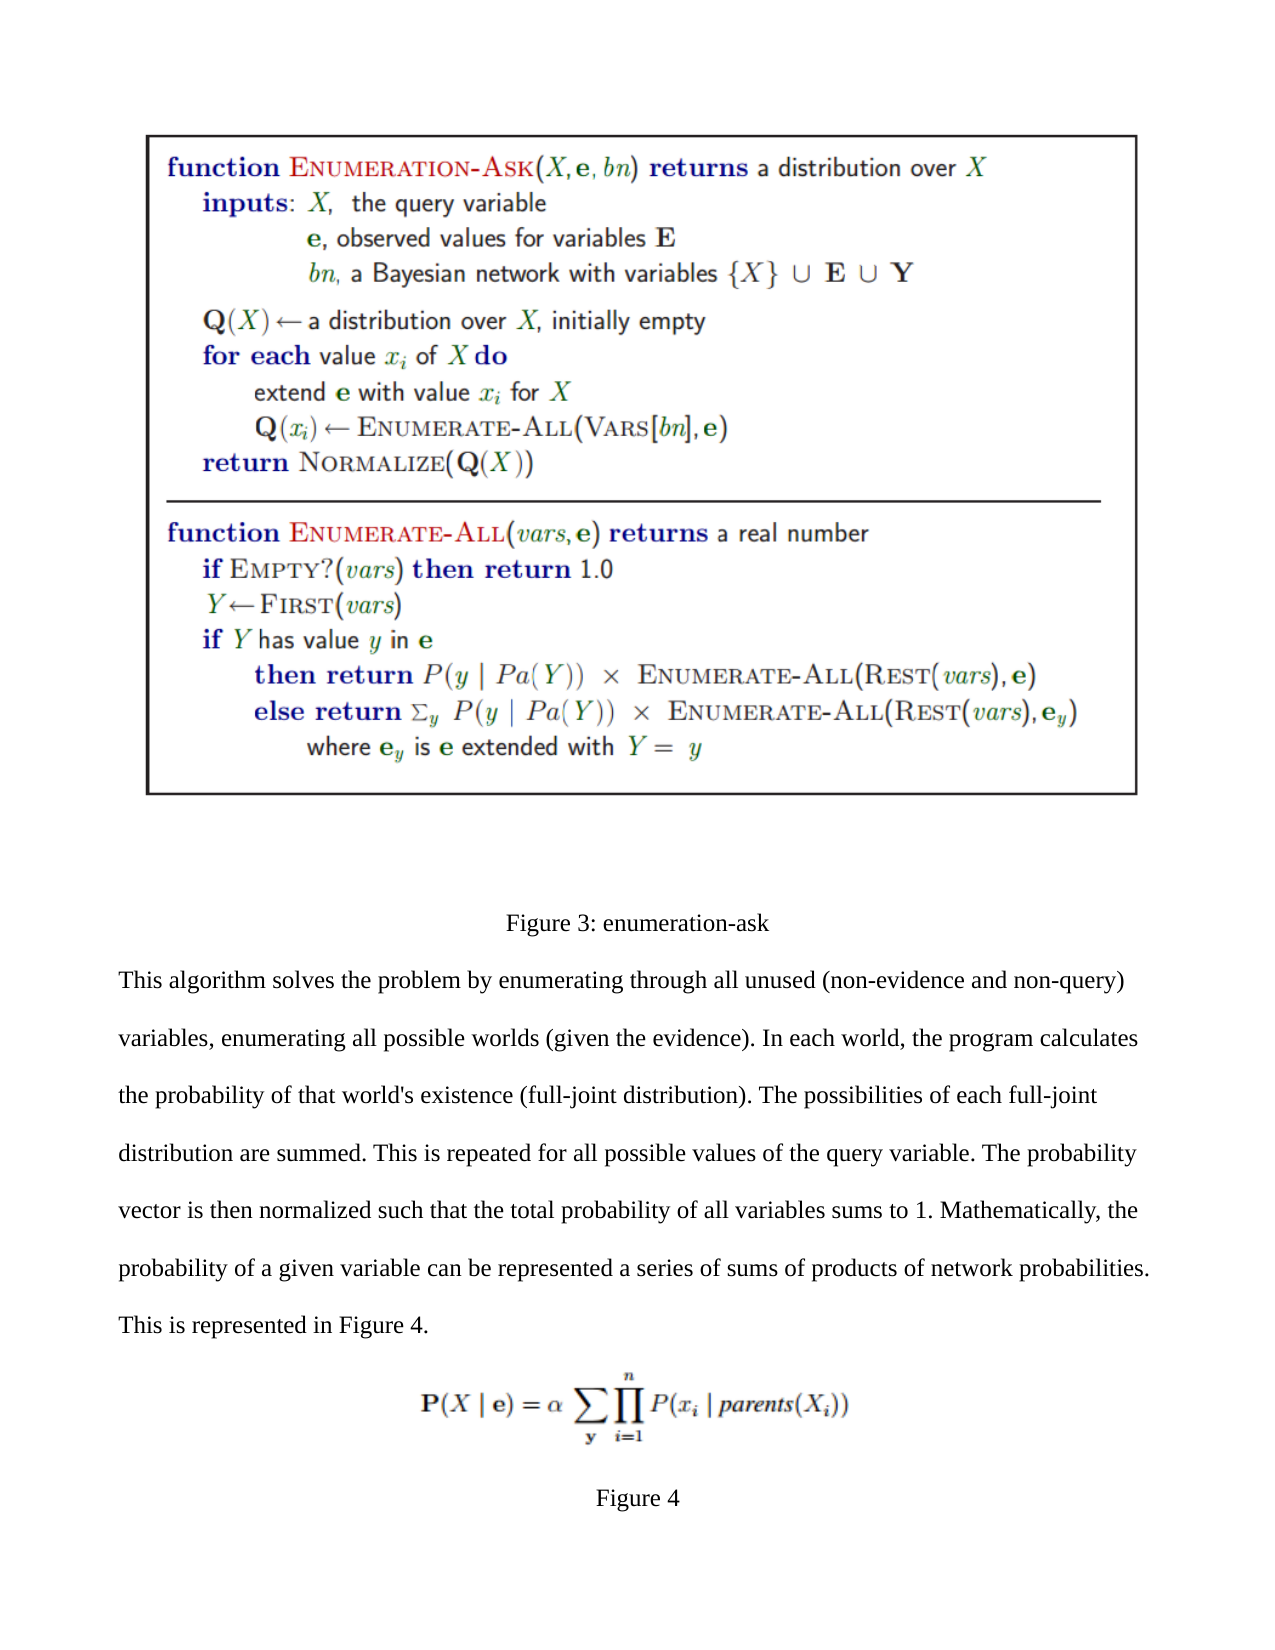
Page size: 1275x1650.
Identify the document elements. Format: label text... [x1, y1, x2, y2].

text This algorithm solves the problem by enumerating through all unused (non-evidence and non-query) variables, enumerating all possible worlds (given the evidence). In each world, the program calculates the probability of that world's existence (full-joint distribution). The possibilities of each full-joint distribution are summed. This is repeated for all possible values of the query variable. The probability vector is then normalized such that the total probability of all variables sums to 1. Mathematically, the probability of a given variable can be represented a series of sums of products of network probabilities. This is represented in Figure 4. [118, 966, 1157, 1339]
text Figure 4 [118, 1483, 1157, 1512]
text Figure 3: enumeration-ask [118, 908, 1157, 937]
picture [387, 1368, 888, 1451]
picture [118, 118, 1157, 822]
